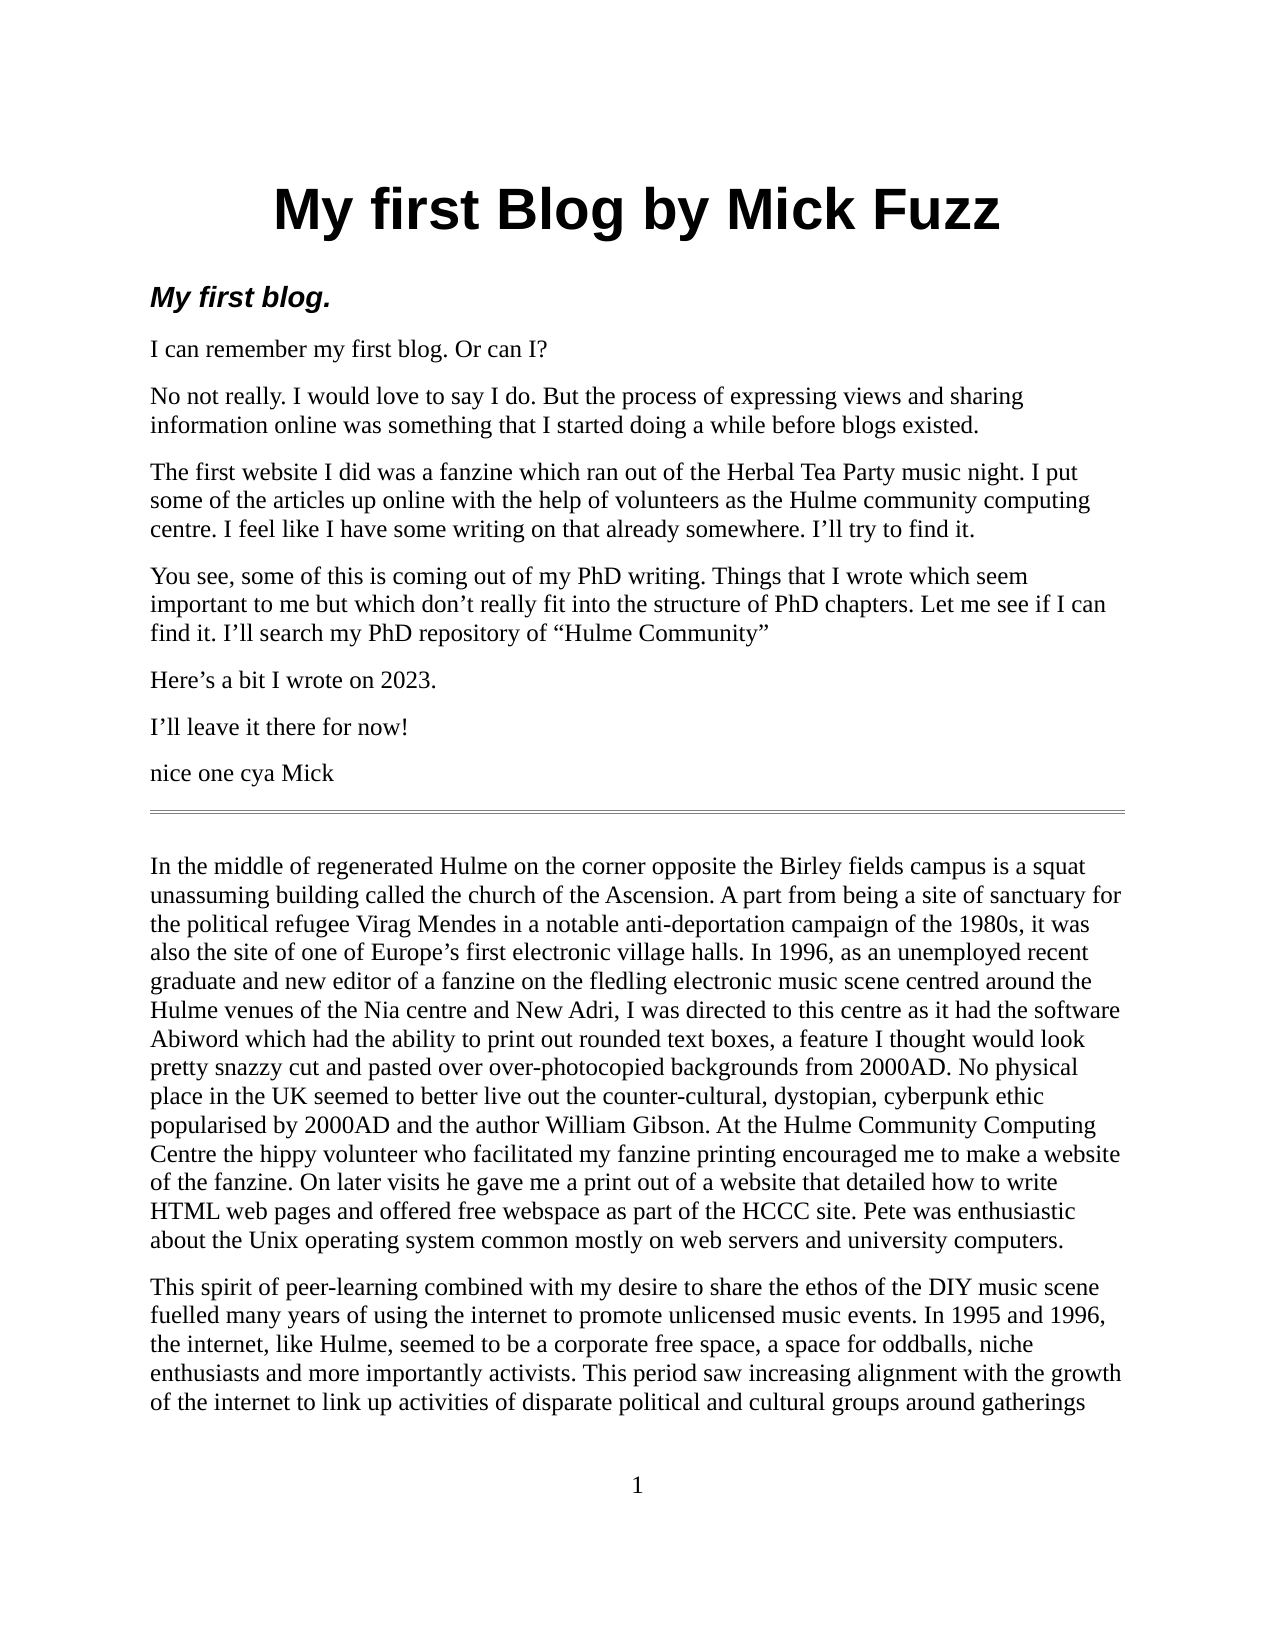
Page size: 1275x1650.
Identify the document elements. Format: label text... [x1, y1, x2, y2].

text In the middle of regenerated Hulme on the corner opposite the Birley fields campus is a squat unassuming building called the church of the Ascension. A part from being a site of sanctuary for the political refugee Virag Mendes in a notable anti-deportation campaign of the 1980s, it was also the site of one of Europe’s first electronic village halls. In 1996, as an unemployed recent graduate and new editor of a fanzine on the fledling electronic music scene centred around the Hulme venues of the Nia centre and New Adri, I was directed to this centre as it had the software Abiword which had the ability to print out rounded text boxes, a feature I thought would look pretty snazzy cut and pasted over over-photocopied backgrounds from 2000AD. No physical place in the UK seemed to better live out the counter-cultural, dystopian, cyberpunk ethic popularised by 2000AD and the author William Gibson. At the Hulme Community Computing Centre the hippy volunteer who facilitated my fanzine printing encouraged me to make a website of the fanzine. On later visits he gave me a print out of a website that detailed how to write HTML web pages and offered free webspace as part of the HCCC site. Pete was enthusiastic about the Unix operating system common mostly on web servers and university computers. [150, 851, 1125, 1254]
text You see, some of this is coming out of my PhD writing. Things that I wrote which seem important to me but which don’t really fit into the structure of PhD chapters. Let me see if I can find it. I’ll search my PhD repository of “Hulme Community” [150, 561, 1125, 647]
subtitle My first blog. [150, 279, 1125, 313]
text I’ll leave it there for now! [150, 712, 1125, 740]
text This spirit of peer-learning combined with my desire to share the ethos of the DIY music scene fuelled many years of using the internet to promote unlicensed music events. In 1995 and 1996, the internet, like Hulme, seemed to be a corporate free space, a space for oddballs, niche enthusiasts and more importantly activists. This period saw increasing alignment with the growth of the internet to link up activities of disparate political and cultural groups around gatherings [150, 1272, 1125, 1415]
title My first Blog by Mick Fuzz [150, 175, 1125, 242]
text Here’s a bit I wrote on 2023. [150, 665, 1125, 694]
text The first website I did was a fanzine which ran out of the Herbal Tea Party music night. I put some of the articles up online with the help of volunteers as the Hulme community computing centre. I feel like I have some writing on that already somewhere. I’ll try to find it. [150, 457, 1125, 543]
text No not really. I would love to say I do. But the process of expressing views and sharing information online was something that I started doing a while before blogs existed. [150, 381, 1125, 439]
text nice one cya Mick [150, 758, 1125, 787]
text I can remember my first blog. Or can I? [150, 334, 1125, 363]
